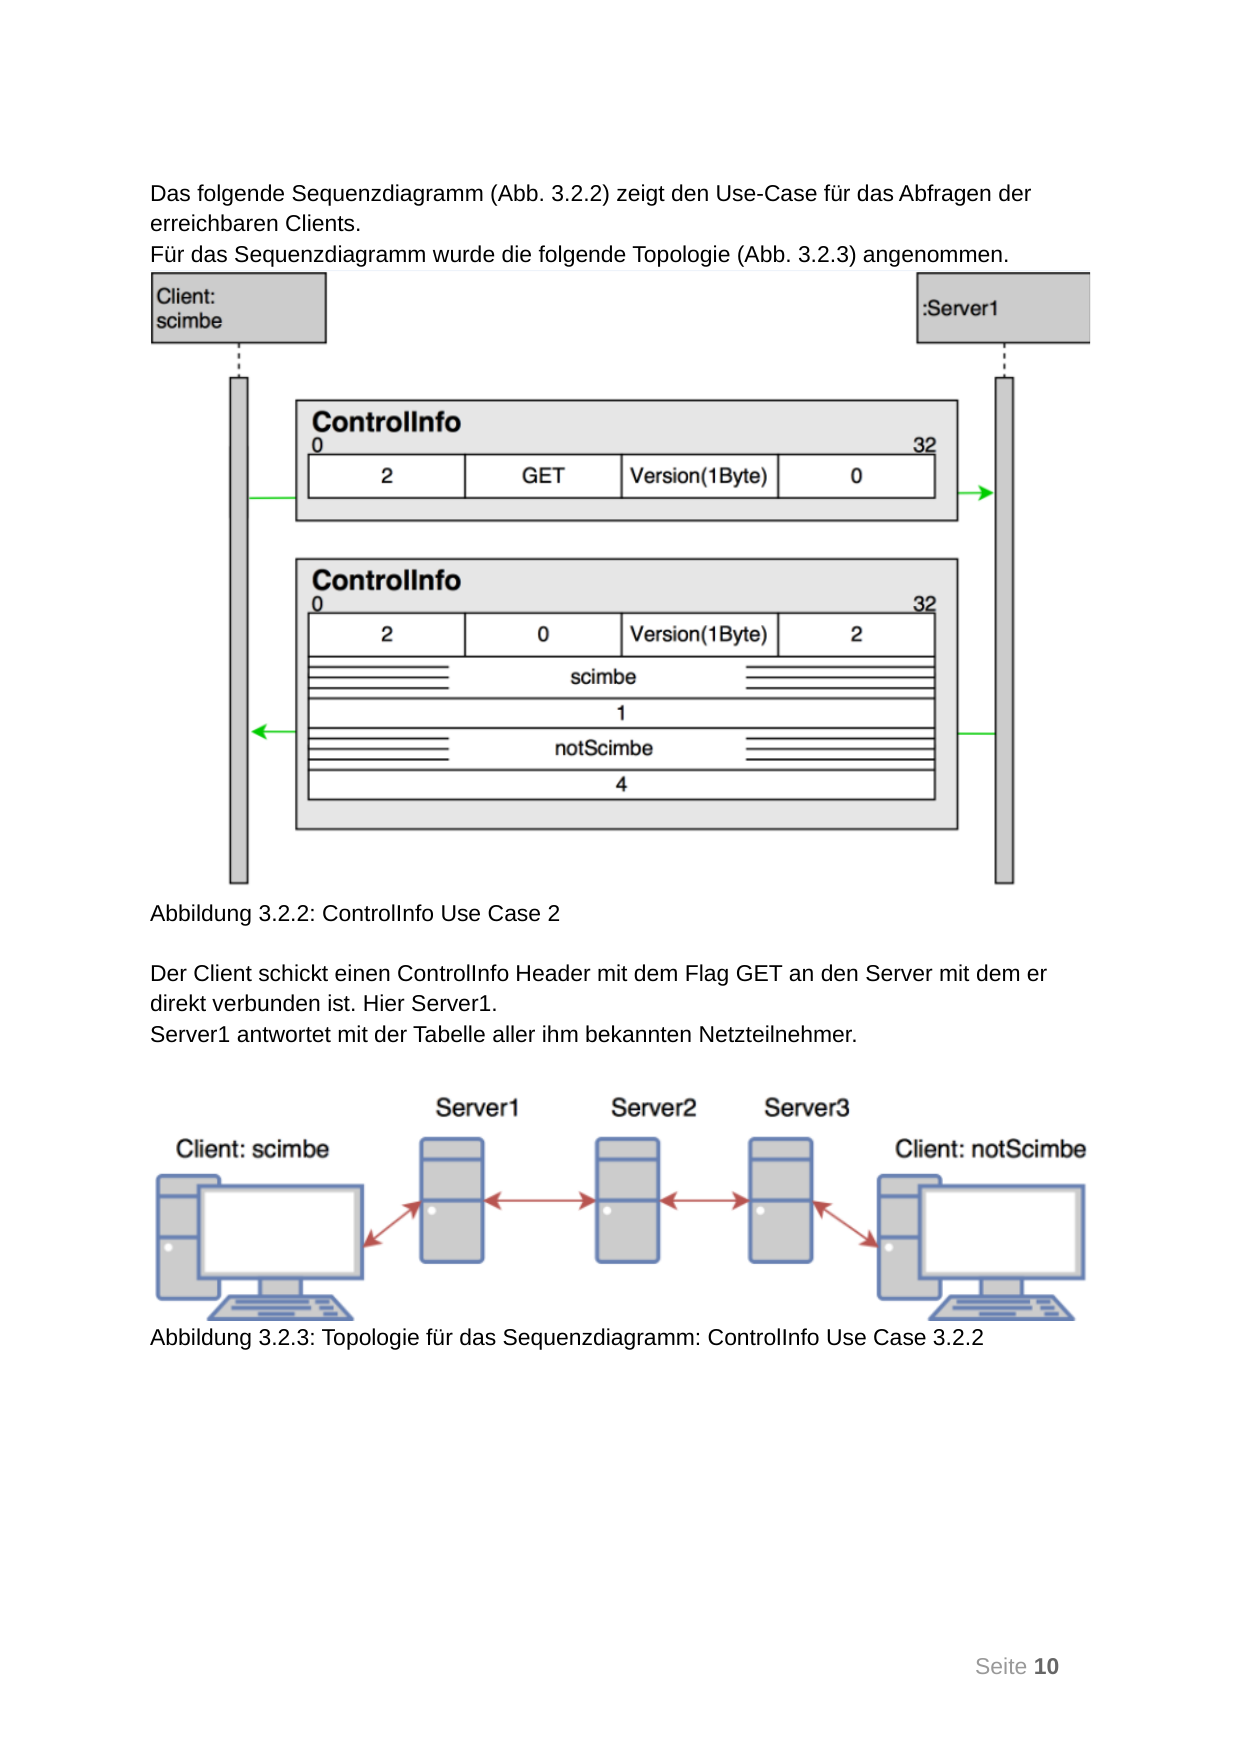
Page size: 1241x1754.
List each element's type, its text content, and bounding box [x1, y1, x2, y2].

text Für das Sequenzdiagramm wurde die folgende Topologie (Abb. 3.2.3) angenommen. [150, 241, 1090, 267]
picture [150, 1081, 1091, 1321]
text Server1 antwortet mit der Tabelle aller ihm bekannten Netzteilnehmer. [150, 1021, 1090, 1047]
text Der Client schickt einen ControlInfo Header mit dem Flag GET an den Server mit dem er direkt verbunden ist. Hier Server1. [150, 960, 1090, 1017]
picture [150, 270, 1091, 896]
text Abbildung 3.2.3: Topologie für das Sequenzdiagramm: ControlInfo Use Case 3.2.2 [150, 1324, 1090, 1381]
text Abbildung 3.2.2: ControlInfo Use Case 2 [150, 900, 1090, 926]
text Das folgende Sequenzdiagramm (Abb. 3.2.2) zeigt den Use-Case für das Abfragen der erreichbaren Clients. [150, 180, 1090, 237]
